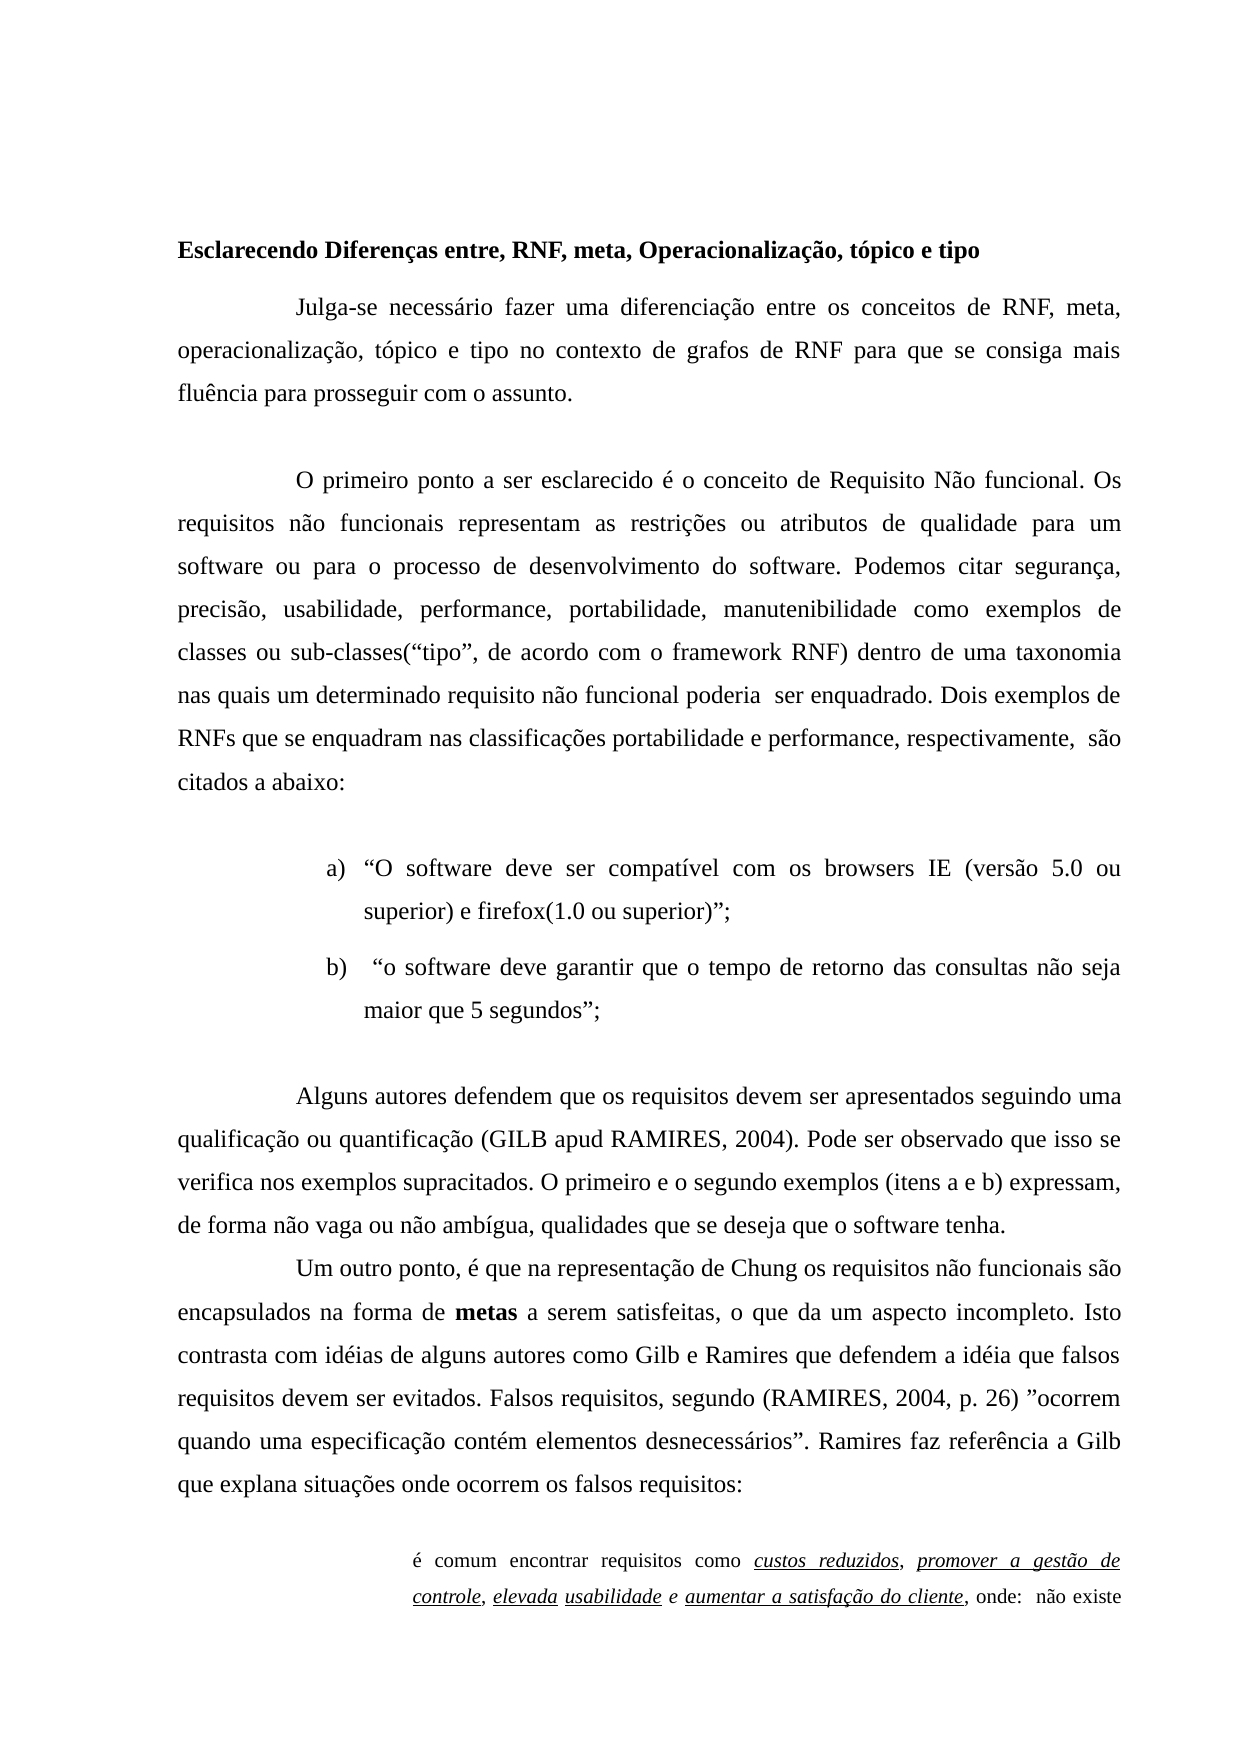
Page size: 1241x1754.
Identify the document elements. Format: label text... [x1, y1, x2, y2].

list “o software deve garantir que o tempo de retorno das consultas não seja maior que 5 segundos”; [326, 952, 1122, 1023]
text Esclarecendo Diferenças entre, RNF, meta, Operacionalização, tópico e tipo [177, 235, 1122, 263]
text é comum encontrar requisitos como custos reduzidos, promover a gestão de controle, elevada usabilidade e aumentar a satisfação do cliente, onde: não existe [412, 1548, 1122, 1608]
list “O software deve ser compatível com os browsers IE (versão 5.0 ou superior) e firefox(1.0 ou superior)”; [326, 853, 1122, 925]
text Alguns autores defendem que os requisitos devem ser apresentados seguindo uma qualificação ou quantificação (GILB apud RAMIRES, 2004). Pode ser observado que isso se verifica nos exemplos supracitados. O primeiro e o segundo exemplos (itens a e b) expressam, de forma não vaga ou não ambígua, qualidades que se deseja que o software tenha. [177, 1081, 1122, 1239]
text Julga-se necessário fazer uma diferenciação entre os conceitos de RNF, meta, operacionalização, tópico e tipo no contexto de grafos de RNF para que se consiga mais fluência para prosseguir com o assunto. [177, 292, 1122, 407]
text Um outro ponto, é que na representação de Chung os requisitos não funcionais são encapsulados na forma de metas a serem satisfeitas, o que da um aspecto incompleto. Isto contrasta com idéias de alguns autores como Gilb e Ramires que defendem a idéia que falsos requisitos devem ser evitados. Falsos requisitos, segundo (RAMIRES, 2004, p. 26) ”ocorrem quando uma especificação contém elementos desnecessários”. Ramires faz referência a Gilb que explana situações onde ocorrem os falsos requisitos: [177, 1253, 1122, 1498]
text O primeiro ponto a ser esclarecido é o conceito de Requisito Não funcional. Os requisitos não funcionais representam as restrições ou atributos de qualidade para um software ou para o processo de desenvolvimento do software. Podemos citar segurança, precisão, usabilidade, performance, portabilidade, manutenibilidade como exemplos de classes ou sub-classes(“tipo”, de acordo com o framework RNF) dentro de uma taxonomia nas quais um determinado requisito não funcional poderia ser enquadrado. Dois exemplos de RNFs que se enquadram nas classificações portabilidade e performance, respectivamente, são citados a abaixo: [177, 465, 1122, 795]
